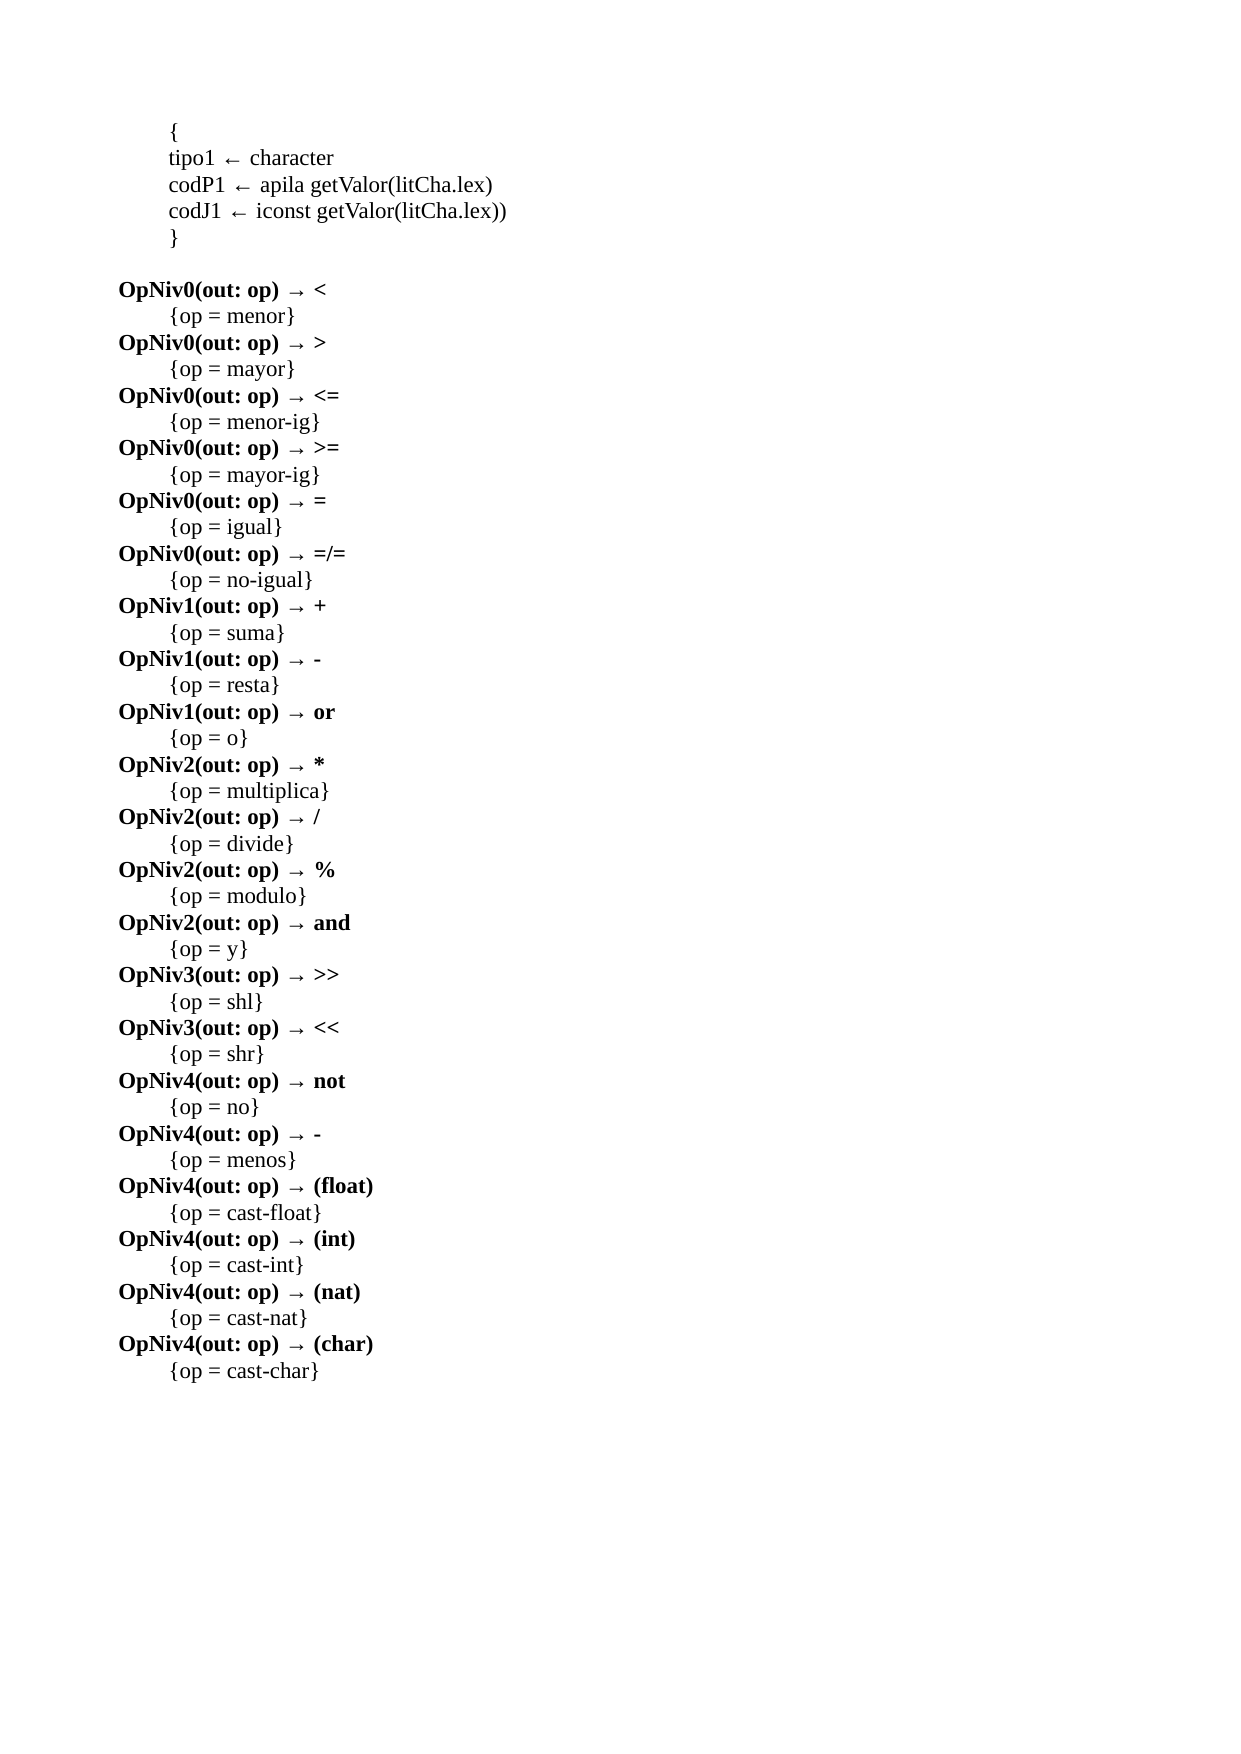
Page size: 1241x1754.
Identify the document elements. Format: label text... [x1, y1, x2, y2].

text {op = cast-float} [118, 1199, 1122, 1225]
text {op = divide} [118, 830, 1122, 856]
text OpNiv4(out: op) → - [118, 1119, 1122, 1146]
text OpNiv0(out: op) → <= [118, 382, 1122, 408]
text {op = modulo} [118, 882, 1122, 909]
text OpNiv2(out: op) → * [118, 751, 1122, 777]
text OpNiv4(out: op) → (int) [118, 1225, 1122, 1251]
text OpNiv2(out: op) → % [118, 856, 1122, 882]
text {op = resta} [118, 672, 1122, 698]
text OpNiv2(out: op) → / [118, 803, 1122, 830]
text OpNiv4(out: op) → not [118, 1067, 1122, 1093]
text codP1 ← apila getValor(litCha.lex) [118, 171, 1122, 197]
text OpNiv4(out: op) → (char) [118, 1330, 1122, 1357]
text {op = mayor} [118, 355, 1122, 382]
text {op = menos} [118, 1146, 1122, 1172]
text {op = no-igual} [118, 566, 1122, 592]
text OpNiv0(out: op) → =/= [118, 540, 1122, 566]
text OpNiv4(out: op) → (float) [118, 1172, 1122, 1199]
text OpNiv1(out: op) → or [118, 698, 1122, 724]
text {op = cast-int} [118, 1251, 1122, 1278]
text OpNiv0(out: op) → >= [118, 434, 1122, 461]
text OpNiv1(out: op) → - [118, 645, 1122, 672]
text {op = cast-char} [118, 1357, 1122, 1383]
text OpNiv4(out: op) → (nat) [118, 1278, 1122, 1304]
text {op = menor} [118, 303, 1122, 329]
text {op = cast-nat} [118, 1304, 1122, 1330]
text {op = igual} [118, 513, 1122, 540]
text OpNiv3(out: op) → >> [118, 961, 1122, 988]
text {op = mayor-ig} [118, 461, 1122, 487]
text { [118, 118, 1122, 144]
text OpNiv0(out: op) → > [118, 329, 1122, 355]
text {op = suma} [118, 619, 1122, 645]
text {op = y} [118, 935, 1122, 961]
text OpNiv0(out: op) → < [118, 276, 1122, 303]
text {op = no} [118, 1093, 1122, 1119]
text codJ1 ← iconst getValor(litCha.lex)) [118, 197, 1122, 223]
text OpNiv1(out: op) → + [118, 592, 1122, 619]
text {op = menor-ig} [118, 408, 1122, 434]
text {op = o} [118, 724, 1122, 751]
text OpNiv3(out: op) → << [118, 1014, 1122, 1041]
text OpNiv0(out: op) → = [118, 487, 1122, 513]
text {op = shl} [118, 988, 1122, 1014]
text {op = shr} [118, 1041, 1122, 1067]
text } [118, 223, 1122, 250]
text OpNiv2(out: op) → and [118, 909, 1122, 935]
text tipo1 ← character [118, 144, 1122, 171]
text {op = multiplica} [118, 777, 1122, 803]
